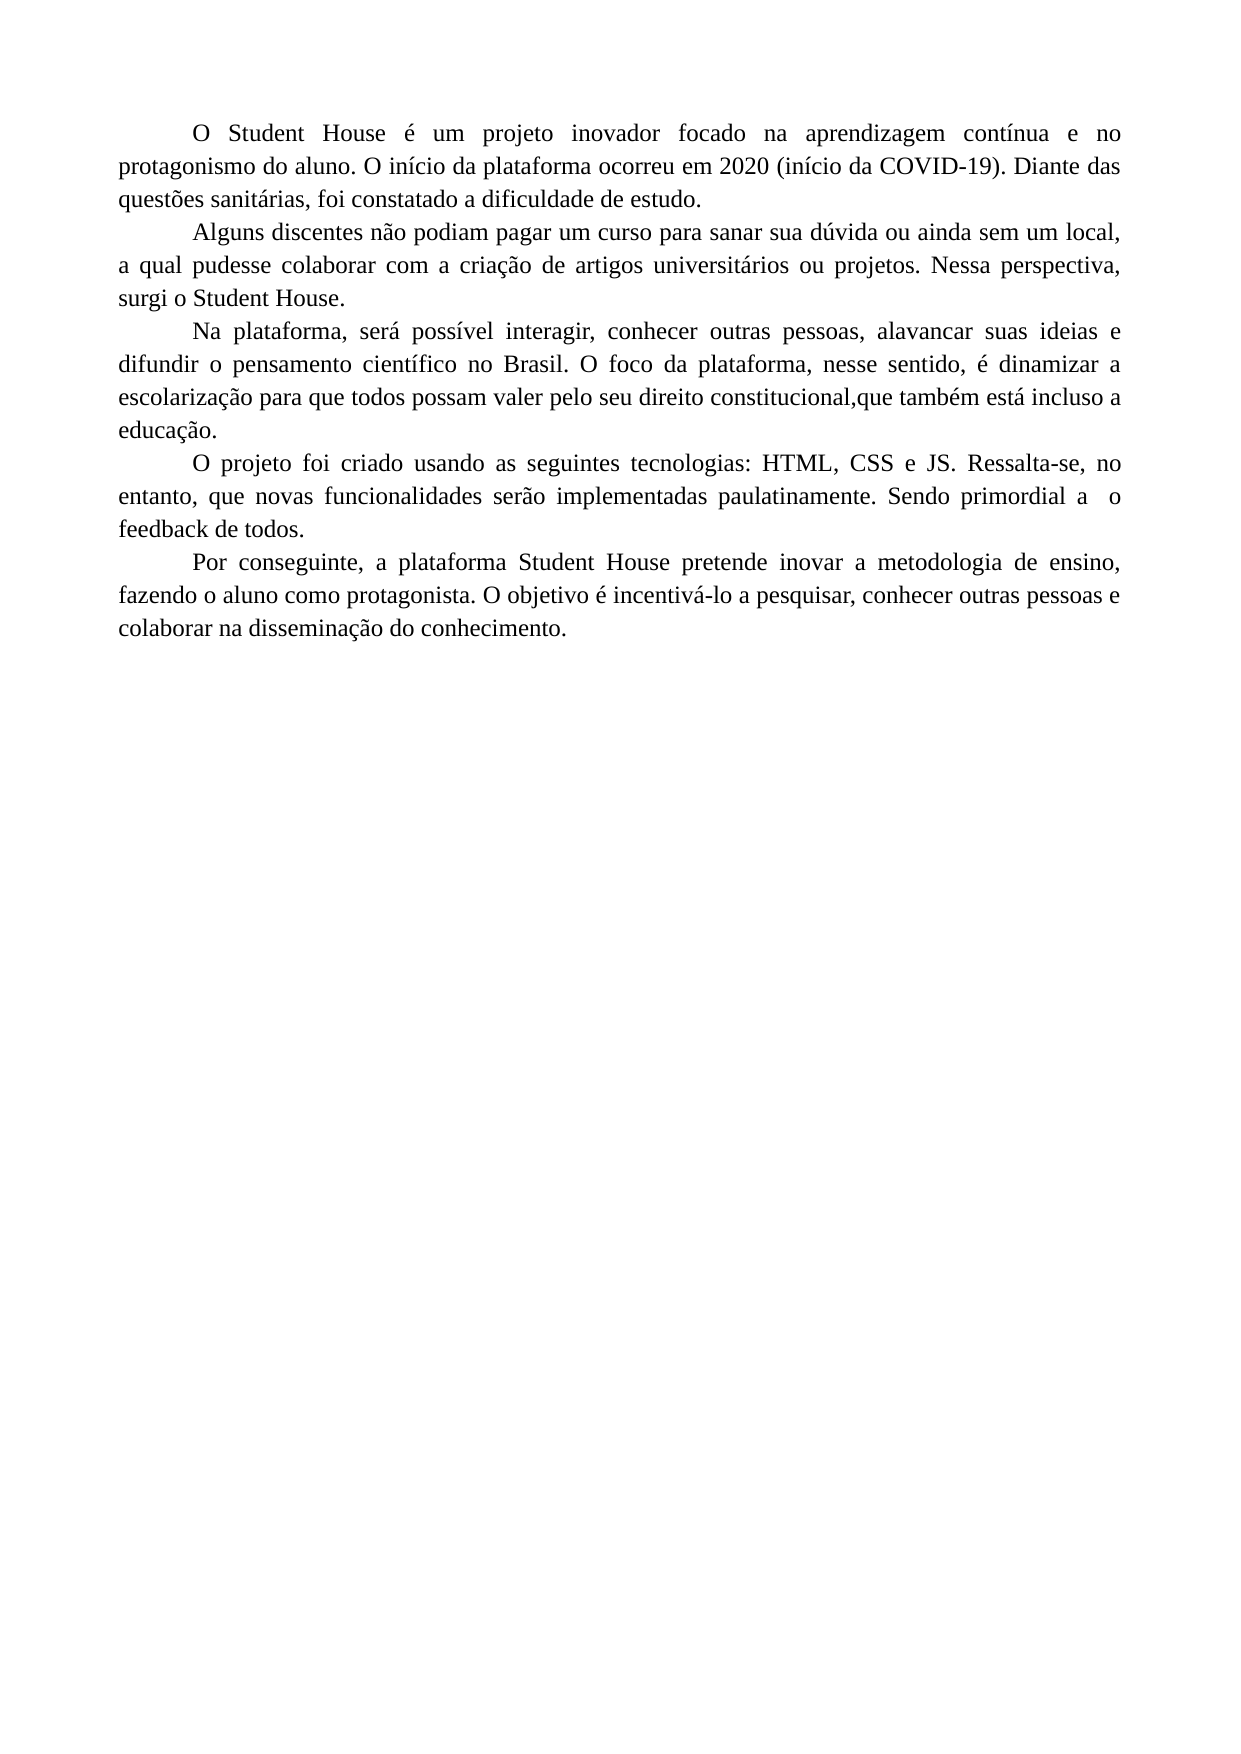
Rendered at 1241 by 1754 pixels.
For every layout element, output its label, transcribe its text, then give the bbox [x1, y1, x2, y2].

text Alguns discentes não podiam pagar um curso para sanar sua dúvida ou ainda sem um local, a qual pudesse colaborar com a criação de artigos universitários ou projetos. Nessa perspectiva, surgi o Student House. [118, 217, 1122, 312]
text O Student House é um projeto inovador focado na aprendizagem contínua e no protagonismo do aluno. O início da plataforma ocorreu em 2020 (início da COVID-19). Diante das questões sanitárias, foi constatado a dificuldade de estudo. [118, 118, 1122, 213]
text Por conseguinte, a plataforma Student House pretende inovar a metodologia de ensino, fazendo o aluno como protagonista. O objetivo é incentivá-lo a pesquisar, conhecer outras pessoas e colaborar na disseminação do conhecimento. [118, 547, 1122, 642]
text Na plataforma, será possível interagir, conhecer outras pessoas, alavancar suas ideias e difundir o pensamento científico no Brasil. O foco da plataforma, nesse sentido, é dinamizar a escolarização para que todos possam valer pelo seu direito constitucional,que também está incluso a educação. [118, 316, 1122, 444]
text O projeto foi criado usando as seguintes tecnologias: HTML, CSS e JS. Ressalta-se, no entanto, que novas funcionalidades serão implementadas paulatinamente. Sendo primordial a o feedback de todos. [118, 448, 1122, 543]
